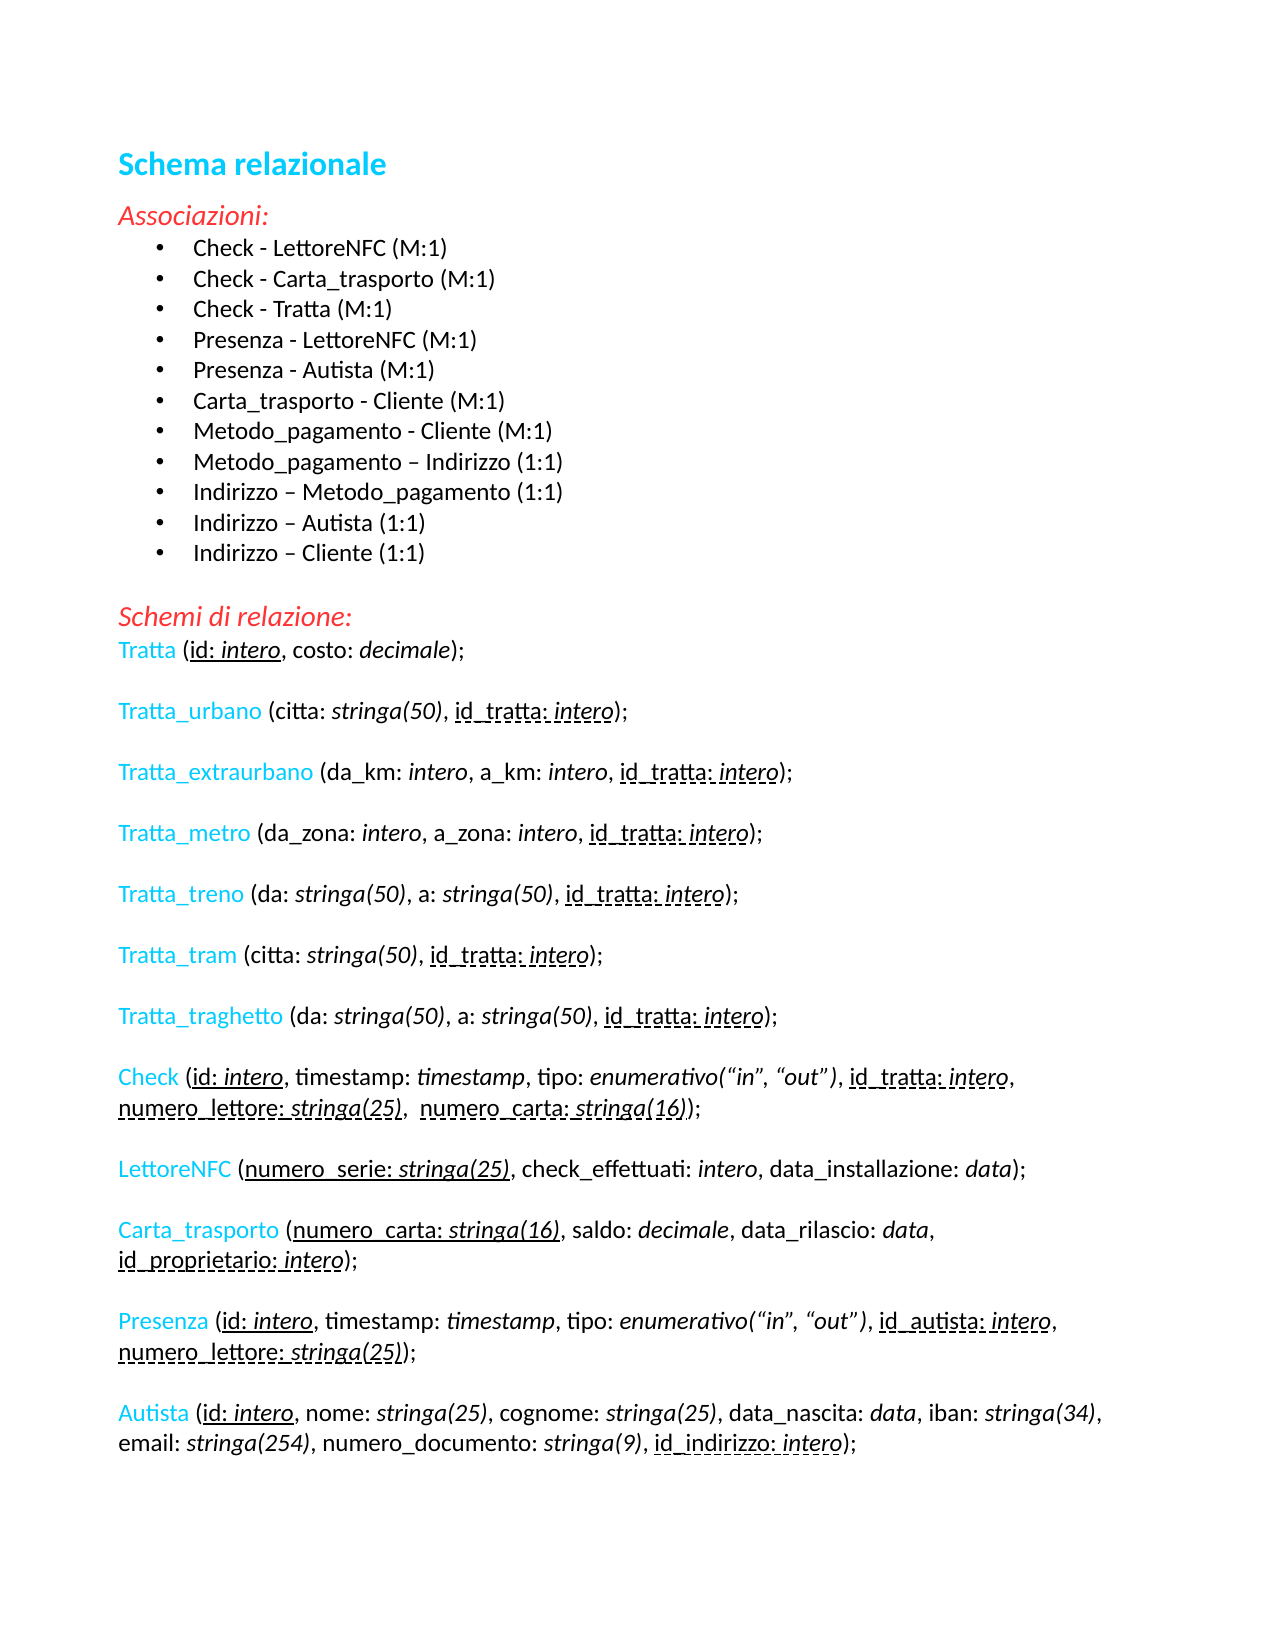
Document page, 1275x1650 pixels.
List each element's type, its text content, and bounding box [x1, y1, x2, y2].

list Check - Tratta (M:1) [156, 293, 1157, 324]
list Check - Carta_trasporto (M:1) [156, 263, 1157, 293]
subtitle Schema relazionale [118, 143, 1157, 184]
list Presenza - Autista (M:1) [156, 354, 1157, 385]
text Associazioni: [118, 197, 1157, 232]
text numero_lettore: stringa(25), numero_carta: stringa(16)); [118, 1092, 1157, 1122]
text Check (id: intero, timestamp: timestamp, tipo: enumerativo(“in”, “out”), id_tratta: intero, [118, 1061, 1157, 1092]
text Tratta_treno (da: stringa(50), a: stringa(50), id_tratta: intero); [118, 878, 1157, 909]
list Indirizzo – Metodo_pagamento (1:1) [156, 476, 1157, 507]
list Indirizzo – Cliente (1:1) [156, 537, 1157, 568]
text Autista (id: intero, nome: stringa(25), cognome: stringa(25), data_nascita: data, iban: stringa(34), email: stringa(254), numero_documento: stringa(9), id_indirizzo: intero); [118, 1397, 1157, 1458]
list Metodo_pagamento – Indirizzo (1:1) [156, 446, 1157, 476]
text numero_lettore: stringa(25)); [118, 1336, 1157, 1367]
text Tratta_tram (citta: stringa(50), id_tratta: intero); [118, 939, 1157, 970]
list Carta_trasporto - Cliente (M:1) [156, 385, 1157, 415]
text Carta_trasporto (numero_carta: stringa(16), saldo: decimale, data_rilascio: data, [118, 1214, 1157, 1244]
text Tratta_metro (da_zona: intero, a_zona: intero, id_tratta: intero); [118, 817, 1157, 848]
text id_proprietario: intero); [118, 1244, 1157, 1275]
text Schemi di relazione: [118, 598, 1157, 634]
list Check - LettoreNFC (M:1) [156, 232, 1157, 263]
text Tratta_extraurbano (da_km: intero, a_km: intero, id_tratta: intero); [118, 756, 1157, 787]
list Metodo_pagamento - Cliente (M:1) [156, 415, 1157, 446]
list Indirizzo – Autista (1:1) [156, 507, 1157, 537]
text Presenza (id: intero, timestamp: timestamp, tipo: enumerativo(“in”, “out”), id_autista: intero, [118, 1306, 1157, 1336]
list Presenza - LettoreNFC (M:1) [156, 324, 1157, 354]
text Tratta (id: intero, costo: decimale); [118, 634, 1157, 664]
text LettoreNFC (numero_serie: stringa(25), check_effettuati: intero, data_installazione: data); [118, 1153, 1157, 1183]
text Tratta_urbano (citta: stringa(50), id_tratta: intero); [118, 695, 1157, 726]
text Tratta_traghetto (da: stringa(50), a: stringa(50), id_tratta: intero); [118, 1000, 1157, 1031]
